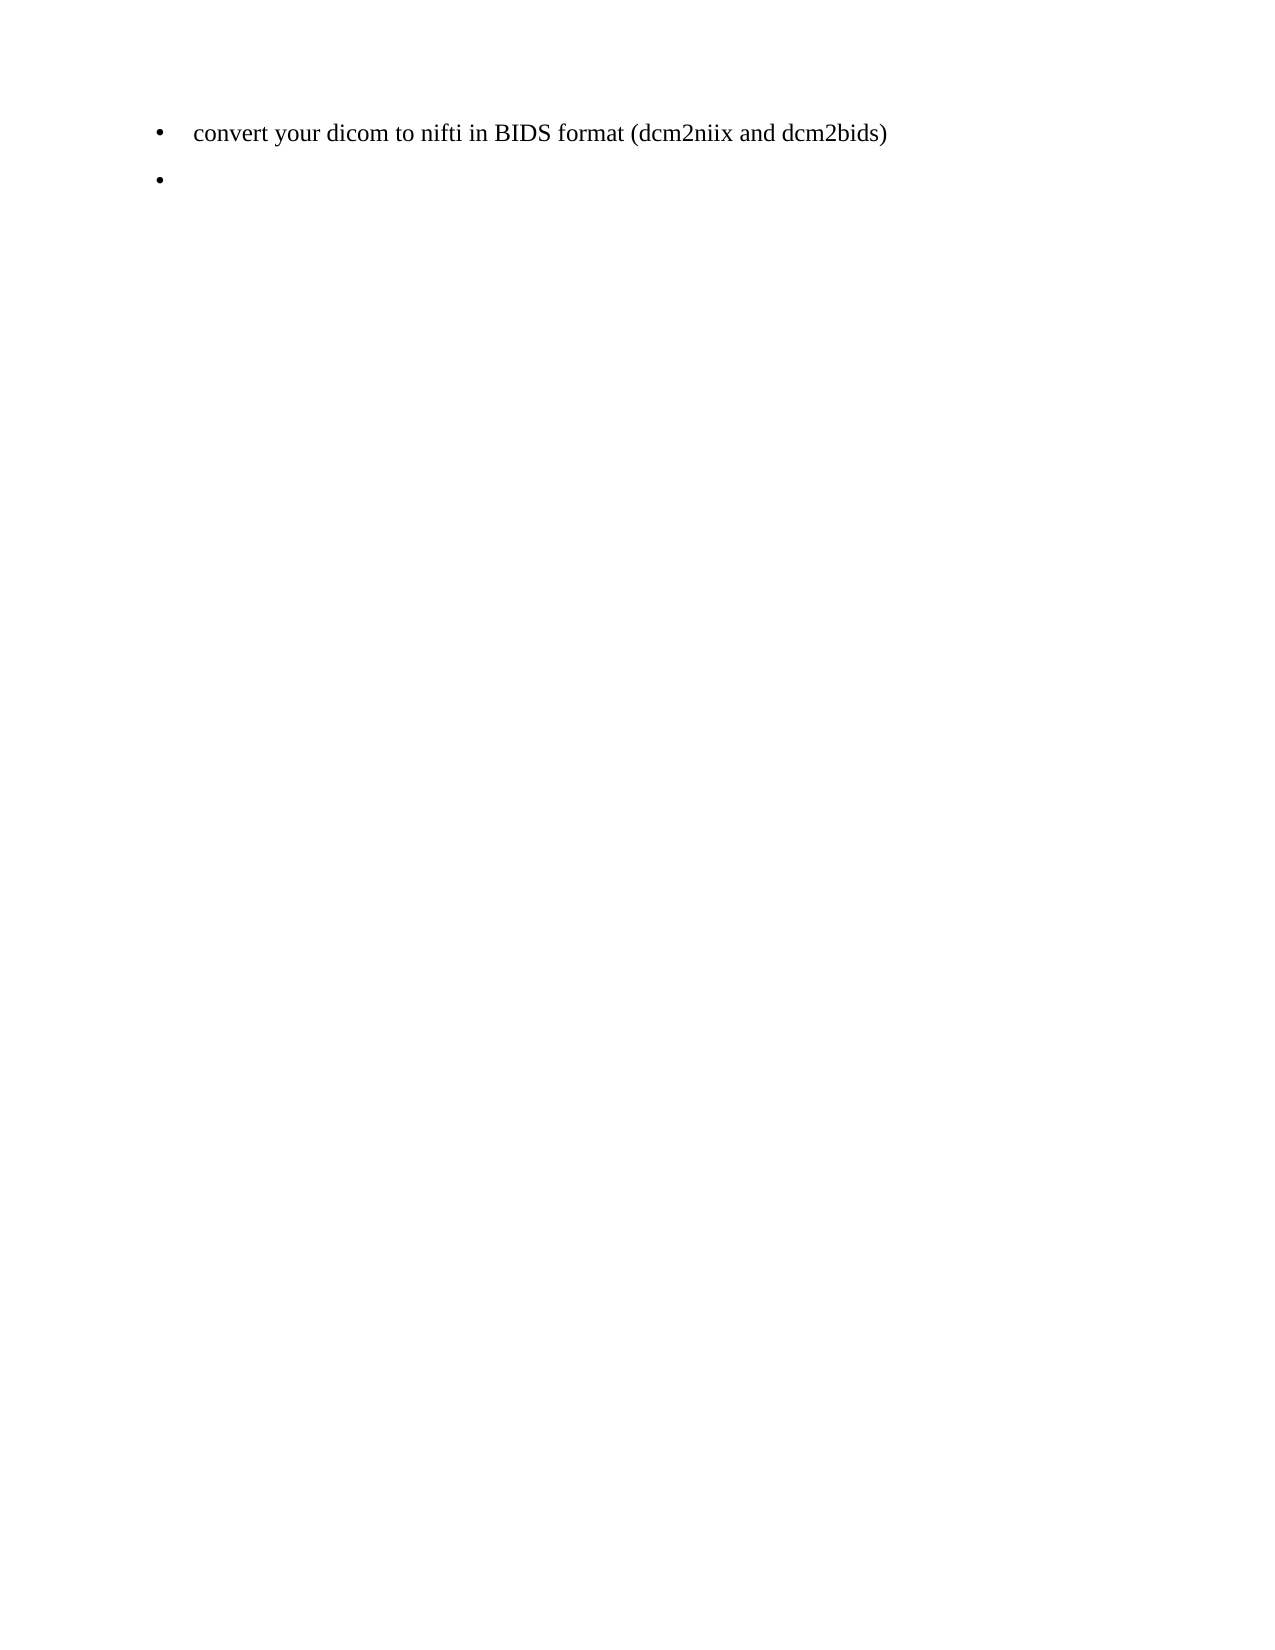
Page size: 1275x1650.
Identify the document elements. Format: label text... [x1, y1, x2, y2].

list convert your dicom to nifti in BIDS format (dcm2niix and dcm2bids) [156, 118, 1157, 147]
